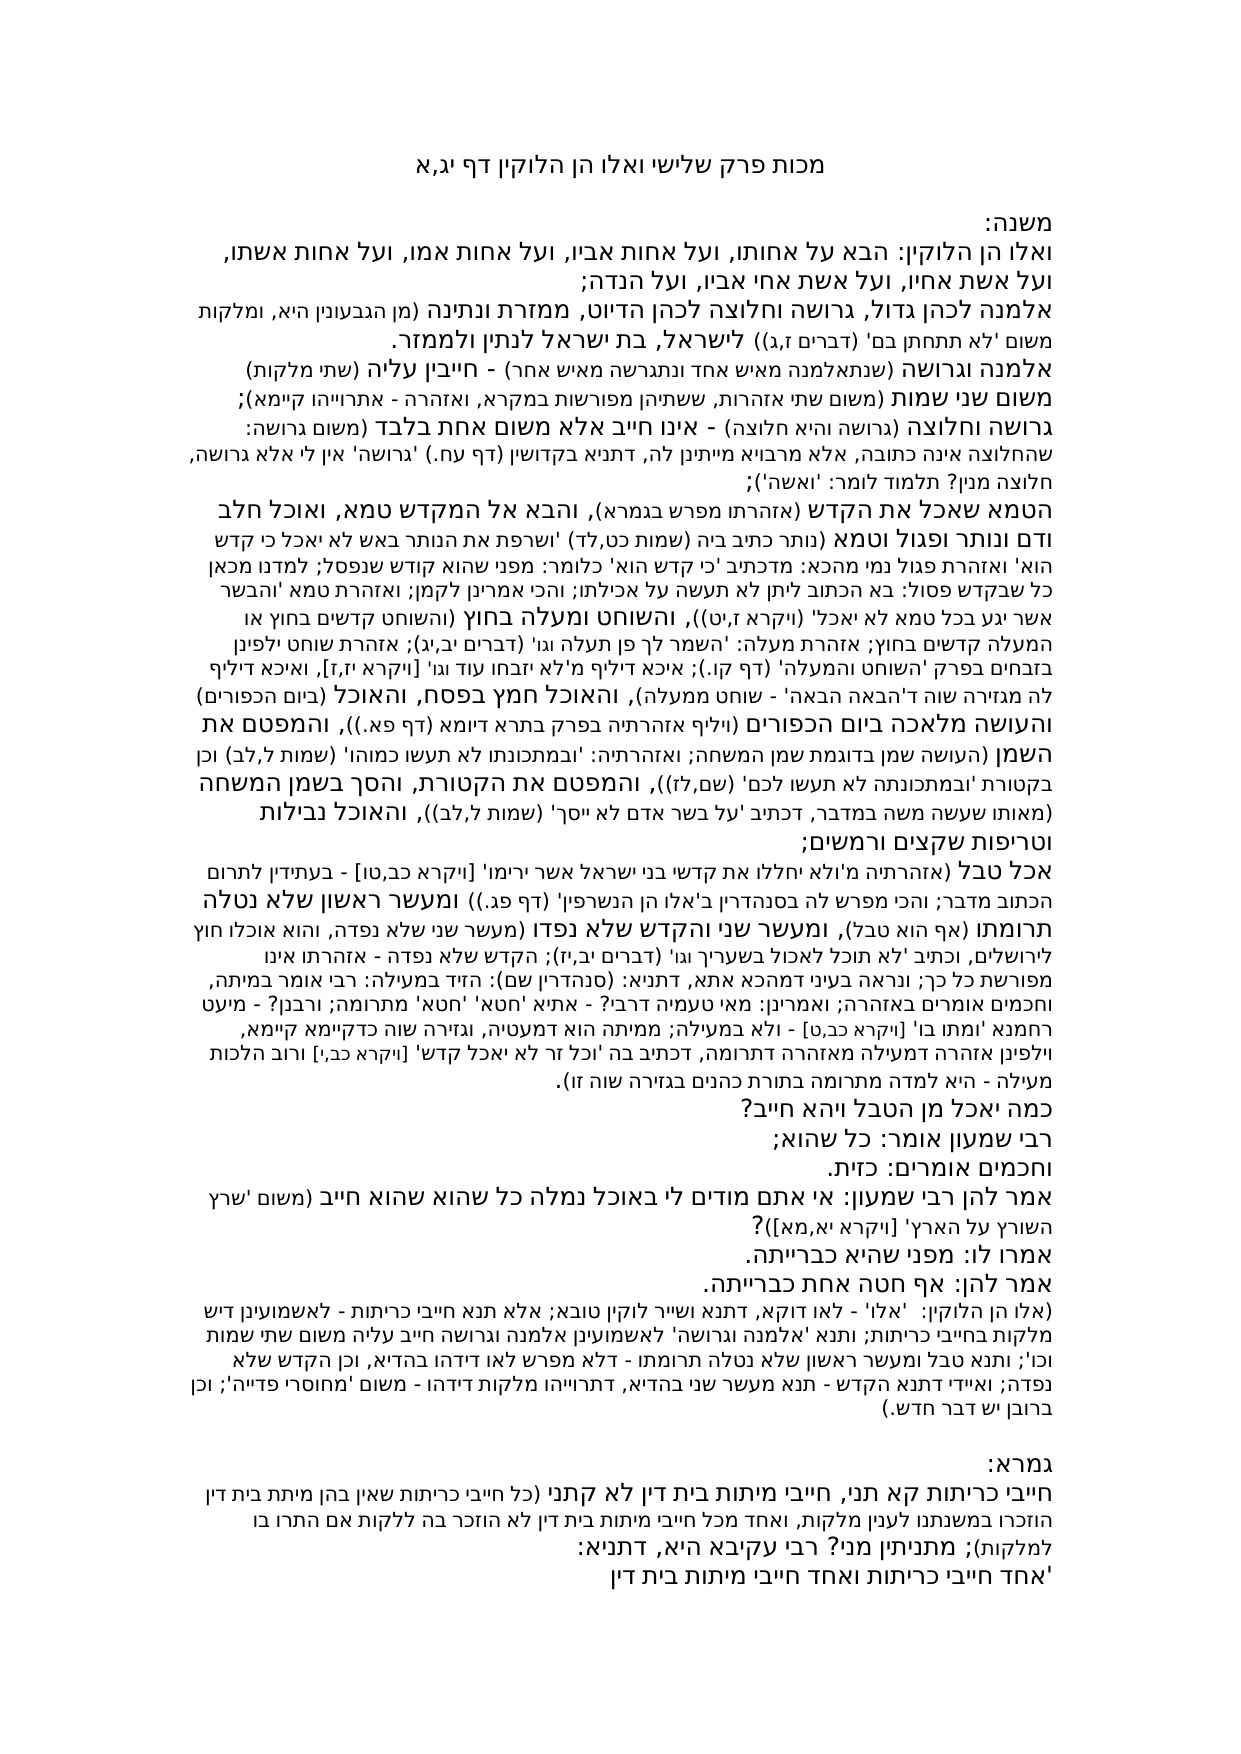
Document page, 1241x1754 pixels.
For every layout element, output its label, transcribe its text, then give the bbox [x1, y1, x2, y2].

text אמר להן: אף חטה אחת כברייתה. [187, 1270, 1053, 1299]
text וחכמים אומרים: כזית. [187, 1153, 1053, 1182]
text רבי שמעון אומר: כל שהוא; [187, 1124, 1053, 1153]
text ואלו הן הלוקין: הבא על אחותו, ועל אחות אביו, ועל אחות אמו, ועל אחות אשתו, ועל אשת אחיו, ועל אשת אחי אביו, ועל הנדה; [187, 237, 1053, 296]
text אמר להן רבי שמעון: אי אתם מודים לי באוכל נמלה כל שהוא שהוא חייב (משום 'שרץ השורץ על הארץ' [ויקרא יא,מא])? [187, 1182, 1053, 1241]
text (אלו הן הלוקין: 'אלו' - לאו דוקא, דתנא ושייר לוקין טובא; אלא תנא חייבי כריתות - לאשמועינן דיש מלקות בחייבי כריתות; ותנא 'אלמנה וגרושה' לאשמועינן אלמנה וגרושה חייב עליה משום שתי שמות וכו'; ותנא טבל ומעשר ראשון שלא נטלה תרומתו - דלא מפרש לאו דידהו בהדיא, וכן הקדש שלא נפדה; ואיידי דתנא הקדש - תנא מעשר שני בהדיא, דתרוייהו מלקות דידהו - משום 'מחוסרי פדייה'; וכן ברובן יש דבר חדש.) [187, 1299, 1053, 1421]
text מכות פרק שלישי ואלו הן הלוקין דף יג,א [187, 150, 1053, 179]
text הטמא שאכל את הקדש (אזהרתו מפרש בגמרא), והבא אל המקדש טמא, ואוכל חלב ודם ונותר ופגול וטמא (נותר כתיב ביה (שמות כט,לד) 'ושרפת את הנותר באש לא יאכל כי קדש הוא' ואזהרת פגול נמי מהכא: מדכתיב 'כי קדש הוא' כלומר: מפני שהוא קודש שנפסל; למדנו מכאן כל שבקדש פסול: בא הכתוב ליתן לא תעשה על אכילתו; והכי אמרינן לקמן; ואזהרת טמא 'והבשר אשר יגע בכל טמא לא יאכל' (ויקרא ז,יט)), והשוחט ומעלה בחוץ (והשוחט קדשים בחוץ או המעלה קדשים בחוץ; אזהרת מעלה: 'השמר לך פן תעלה וגו' (דברים יב,יג); אזהרת שוחט ילפינן בזבחים בפרק 'השוחט והמעלה' (דף קו.); איכא דיליף מ'לא יזבחו עוד וגו' [ויקרא יז,ז], ואיכא דיליף לה מגזירה שוה ד'הבאה הבאה' - שוחט ממעלה), והאוכל חמץ בפסח, והאוכל (ביום הכפורים) והעושה מלאכה ביום הכפורים (ויליף אזהרתיה בפרק בתרא דיומא (דף פא.)), והמפטם את השמן (העושה שמן בדוגמת שמן המשחה; ואזהרתיה: 'ובמתכונתו לא תעשו כמוהו' (שמות ל,לב) וכן בקטורת 'ובמתכונתה לא תעשו לכם' (שם,לז)), והמפטם את הקטורת, והסך בשמן המשחה (מאותו שעשה משה במדבר, דכתיב 'על בשר אדם לא ייסך' (שמות ל,לב)), והאוכל נבילות וטריפות שקצים ורמשים; [187, 495, 1053, 856]
text כמה יאכל מן הטבל ויהא חייב? [187, 1095, 1053, 1124]
text אלמנה וגרושה (שנתאלמנה מאיש אחד ונתגרשה מאיש אחר) - חייבין עליה (שתי מלקות) משום שני שמות (משום שתי אזהרות, ששתיהן מפורשות במקרא, ואזהרה - אתרוייהו קיימא); [187, 354, 1053, 412]
text גמרא: [187, 1449, 1053, 1478]
text 'אחד חייבי כריתות ואחד חייבי מיתות בית דין [187, 1561, 1053, 1591]
text חייבי כריתות קא תני, חייבי מיתות בית דין לא קתני (כל חייבי כריתות שאין בהן מיתת בית דין הוזכרו במשנתנו לענין מלקות, ואחד מכל חייבי מיתות בית דין לא הוזכר בה ללקות אם התרו בו למלקות); מתניתין מני? רבי עקיבא היא, דתניא: [187, 1478, 1053, 1561]
text אלמנה לכהן גדול, גרושה וחלוצה לכהן הדיוט, ממזרת ונתינה (מן הגבעונין היא, ומלקות משום 'לא תתחתן בם' (דברים ז,ג)) לישראל, בת ישראל לנתין ולממזר. [187, 296, 1053, 354]
text משנה: [187, 208, 1053, 237]
text אכל טבל (אזהרתיה מ'ולא יחללו את קדשי בני ישראל אשר ירימו' [ויקרא כב,טו] - בעתידין לתרום הכתוב מדבר; והכי מפרש לה בסנהדרין ב'אלו הן הנשרפין' (דף פג.)) ומעשר ראשון שלא נטלה תרומתו (אף הוא טבל), ומעשר שני והקדש שלא נפדו (מעשר שני שלא נפדה, והוא אוכלו חוץ לירושלים, וכתיב 'לא תוכל לאכול בשעריך וגו' (דברים יב,יז); הקדש שלא נפדה - אזהרתו אינו מפורשת כל כך; ונראה בעיני דמהכא אתא, דתניא: (סנהדרין שם): הזיד במעילה: רבי אומר במיתה, וחכמים אומרים באזהרה; ואמרינן: מאי טעמיה דרבי? - אתיא 'חטא' 'חטא' מתרומה; ורבנן? - מיעט רחמנא 'ומתו בו' [ויקרא כב,ט] - ולא במעילה; ממיתה הוא דמעטיה, וגזירה שוה כדקיימא קיימא, וילפינן אזהרה דמעילה מאזהרה דתרומה, דכתיב בה 'וכל זר לא יאכל קדש' [ויקרא כב,י] ורוב הלכות מעילה - היא למדה מתרומה בתורת כהנים בגזירה שוה זו). [187, 856, 1053, 1095]
text גרושה וחלוצה (גרושה והיא חלוצה) - אינו חייב אלא משום אחת בלבד (משום גרושה: שהחלוצה אינה כתובה, אלא מרבויא מייתינן לה, דתניא בקדושין (דף עח.) 'גרושה' אין לי אלא גרושה, חלוצה מנין? תלמוד לומר: 'ואשה'); [187, 412, 1053, 495]
text אמרו לו: מפני שהיא כברייתה. [187, 1241, 1053, 1270]
